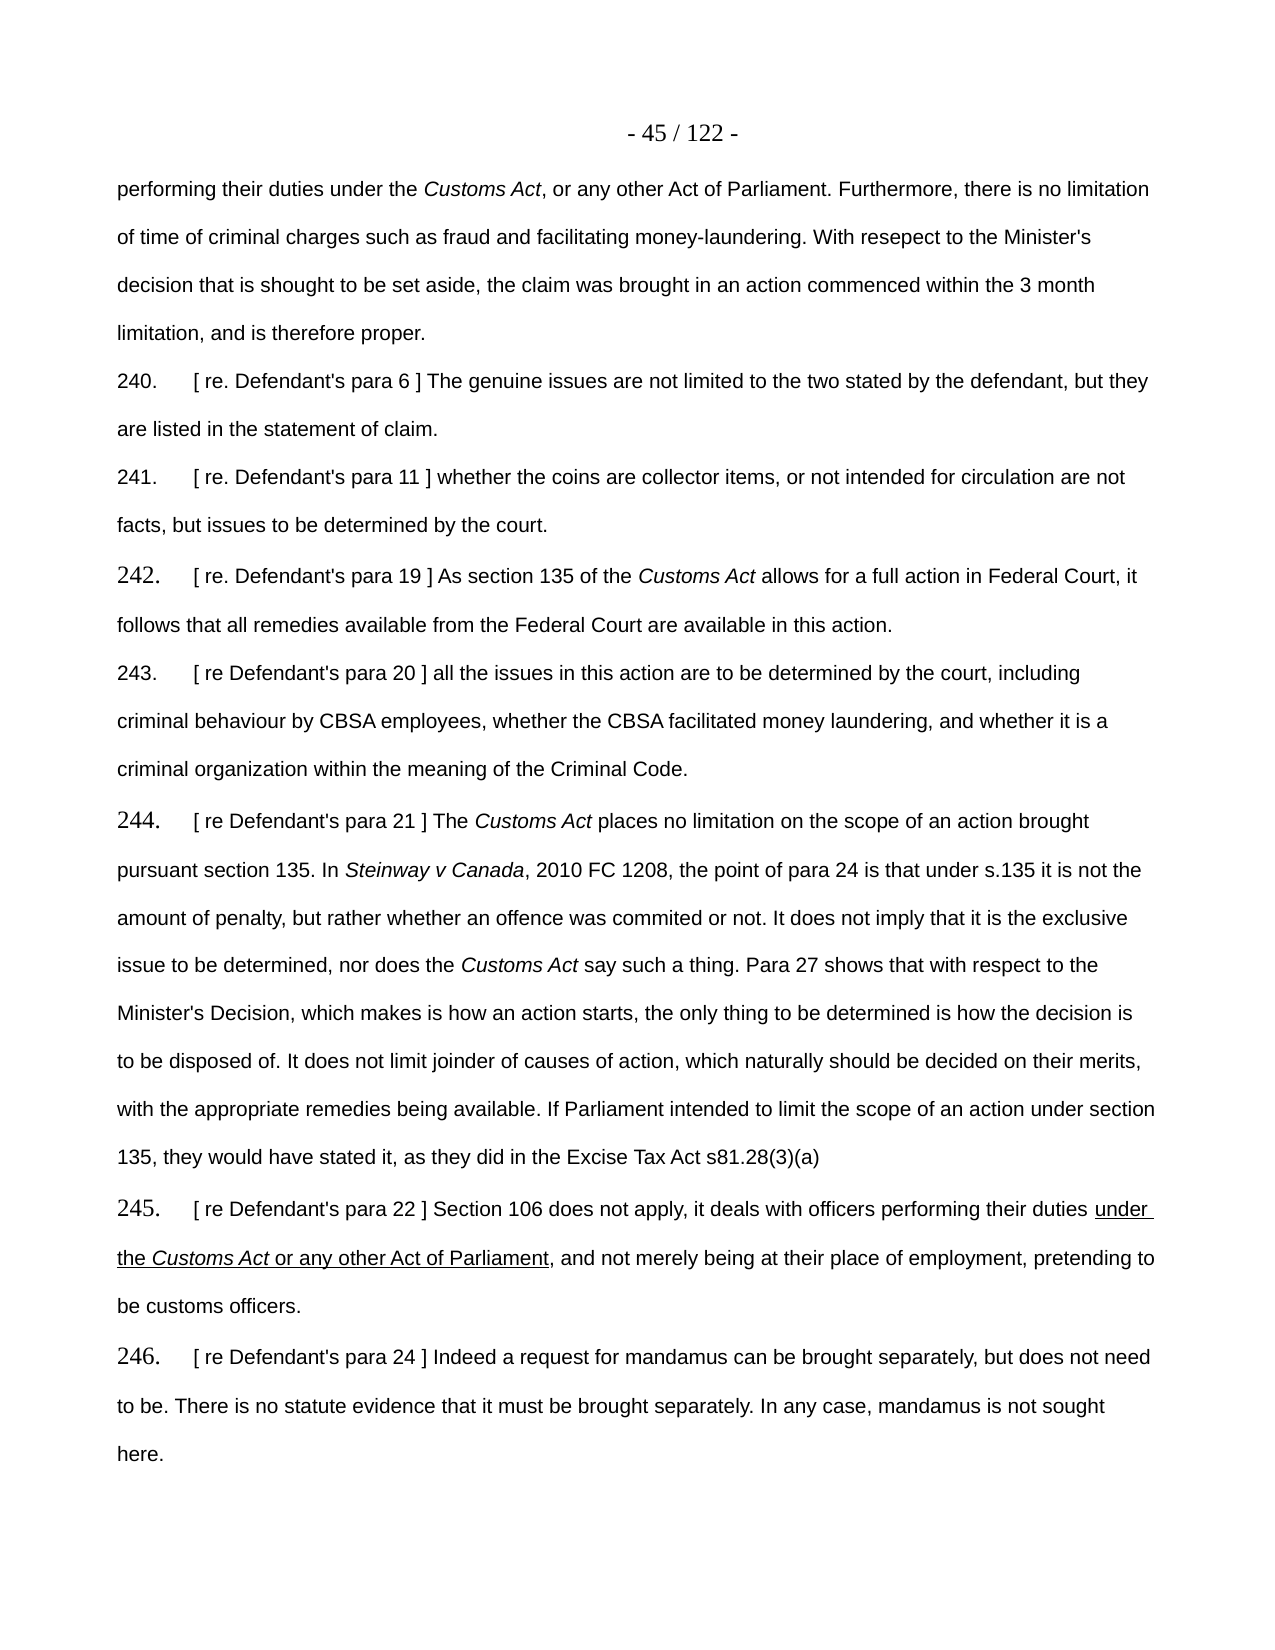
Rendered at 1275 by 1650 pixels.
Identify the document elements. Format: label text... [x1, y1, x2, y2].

subtitle [ re. Defendant's para 6 ] The genuine issues are not limited to the two stated by the defendant, but they are listed in the statement of claim. [117, 369, 1157, 441]
subtitle [ re Defendant's para 21 ] The Customs Act places no limitation on the scope of an action brought pursuant section 135. In Steinway v Canada, 2010 FC 1208, the point of para 24 is that under s.135 it is not the amount of penalty, but rather whether an offence was commited or not. It does not imply that it is the exclusive issue to be determined, nor does the Customs Act say such a thing. Para 27 shows that with respect to the Minister's Decision, which makes is how an action starts, the only thing to be determined is how the decision is to be disposed of. It does not limit joinder of causes of action, which naturally should be decided on their merits, with the appropriate remedies being available. If Parliament intended to limit the scope of an action under section 135, they would have stated it, as they did in the Excise Tax Act s81.28(3)(a) [117, 805, 1157, 1169]
subtitle [ re. Defendant's para 19 ] As section 135 of the Customs Act allows for a full action in Federal Court, it follows that all remedies available from the Federal Court are available in this action. [117, 560, 1157, 637]
subtitle [ re Defendant's para 20 ] all the issues in this action are to be determined by the court, including criminal behaviour by CBSA employees, whether the CBSA facilitated money laundering, and whether it is a criminal organization within the meaning of the Criminal Code. [117, 661, 1157, 781]
subtitle performing their duties under the Customs Act, or any other Act of Parliament. Furthermore, there is no limitation of time of criminal charges such as fraud and facilitating money-laundering. With resepect to the Minister's decision that is shought to be set aside, the claim was brought in an action commenced within the 3 month limitation, and is therefore proper. [117, 177, 1157, 345]
subtitle [ re. Defendant's para 11 ] whether the coins are collector items, or not intended for circulation are not facts, but issues to be determined by the court. [117, 464, 1157, 536]
subtitle [ re Defendant's para 22 ] Section 106 does not apply, it deals with officers performing their duties under the Customs Act or any other Act of Parliament, and not merely being at their place of employment, pretending to be customs officers. [117, 1193, 1157, 1317]
subtitle [ re Defendant's para 24 ] Indeed a request for mandamus can be brought separately, but does not need to be. There is no statute evidence that it must be brought separately. In any case, mandamus is not sought here. [117, 1341, 1157, 1466]
